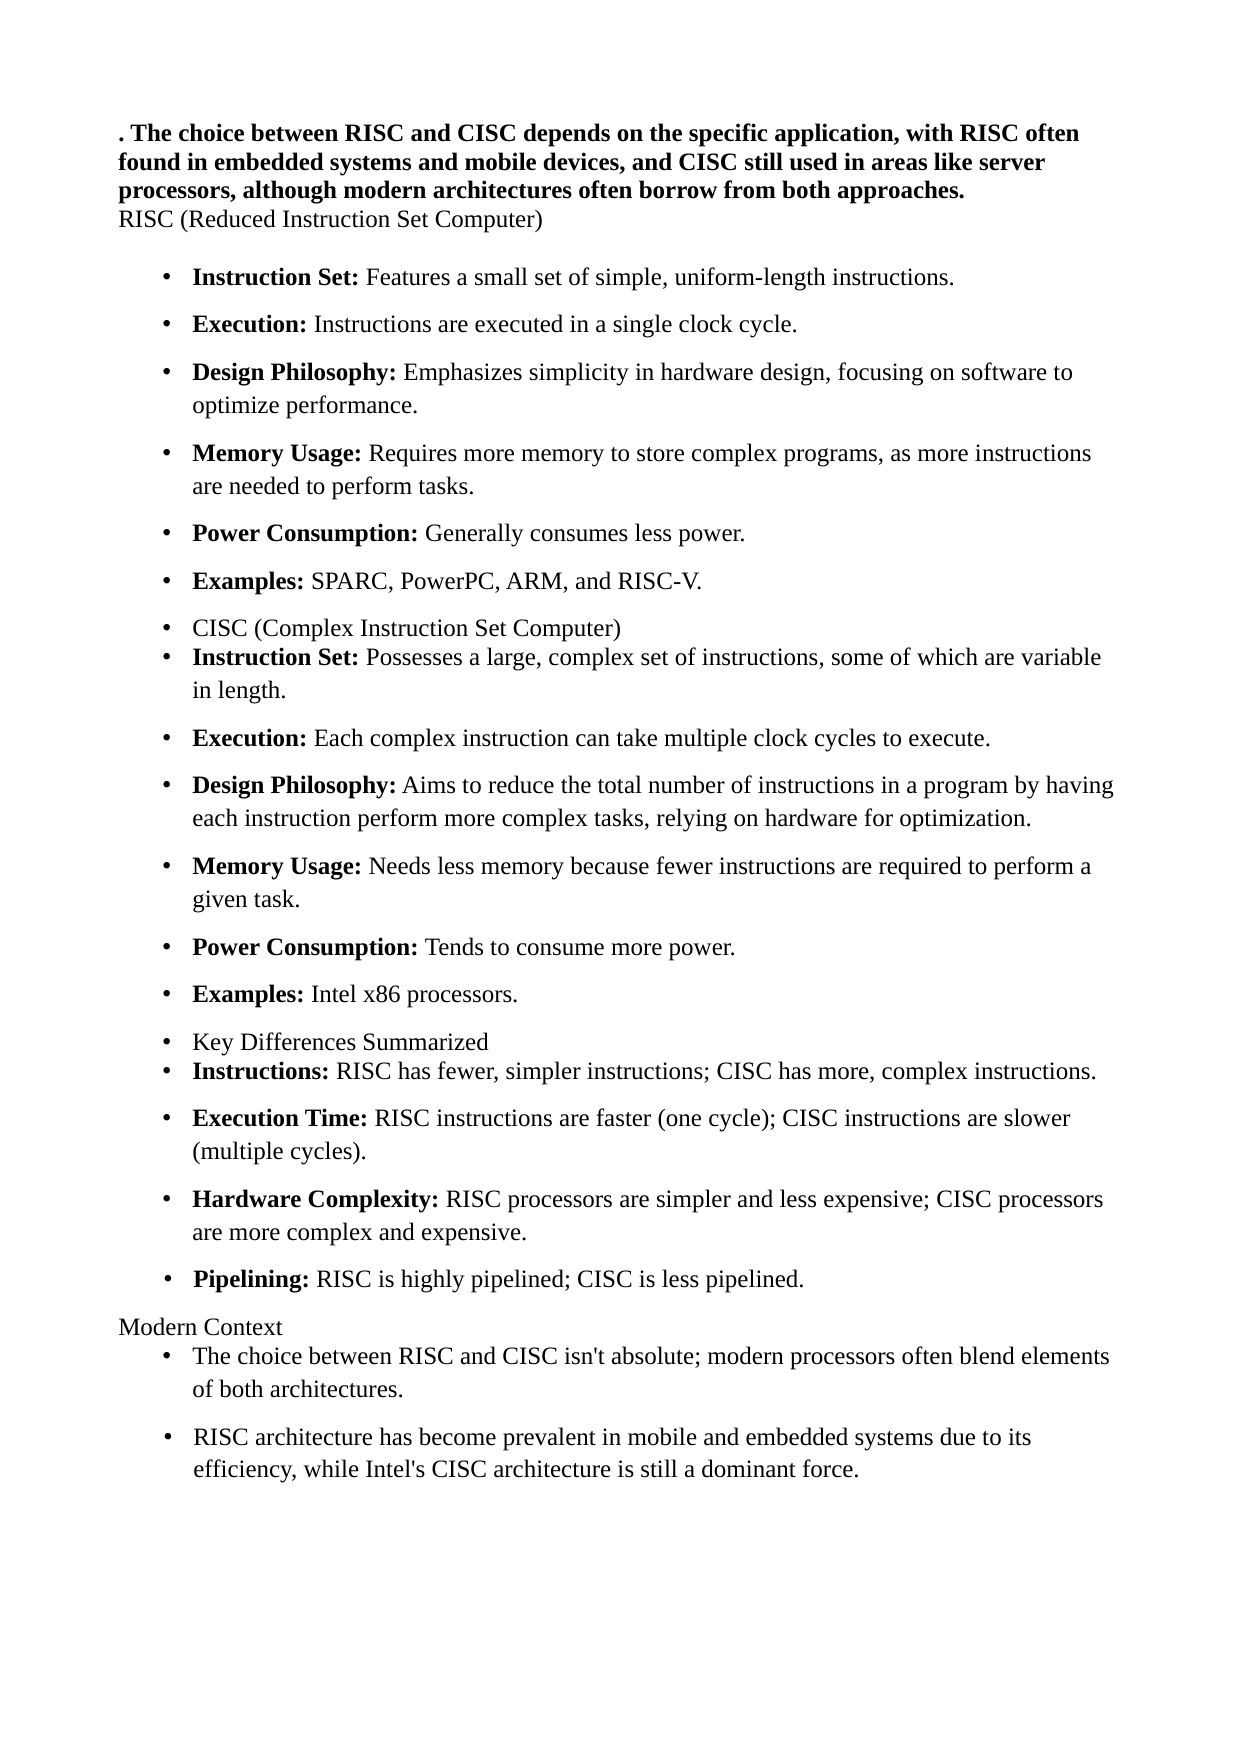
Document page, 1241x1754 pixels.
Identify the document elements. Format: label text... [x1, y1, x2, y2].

list Examples: SPARC, PowerPC, ARM, and RISC-V. [162, 566, 1122, 595]
text RISC (Reduced Instruction Set Computer) [118, 204, 1122, 233]
list Instruction Set: Features a small set of simple, uniform-length instructions. [162, 262, 1122, 291]
list Key Differences Summarized [162, 1027, 1122, 1056]
list Execution: Instructions are executed in a single clock cycle. [162, 309, 1122, 338]
list Examples: Intel x86 processors. [162, 979, 1122, 1008]
list Execution Time: RISC instructions are faster (one cycle); CISC instructions are slower (multiple cycles). [162, 1103, 1122, 1165]
list Memory Usage: Requires more memory to store complex programs, as more instructions are needed to perform tasks. [162, 438, 1122, 499]
list Hardware Complexity: RISC processors are simpler and less expensive; CISC processors are more complex and expensive. [162, 1184, 1122, 1246]
list Execution: Each complex instruction can take multiple clock cycles to execute. [162, 723, 1122, 752]
list Design Philosophy: Emphasizes simplicity in hardware design, focusing on software to optimize performance. [162, 357, 1122, 419]
list Memory Usage: Needs less memory because fewer instructions are required to perform a given task. [162, 851, 1122, 913]
list Power Consumption: Generally consumes less power. [162, 518, 1122, 547]
list Pipelining: RISC is highly pipelined; CISC is less pipelined. [164, 1264, 1122, 1293]
list Design Philosophy: Aims to reduce the total number of instructions in a program by having each instruction perform more complex tasks, relying on hardware for optimization. [162, 771, 1122, 832]
list RISC architecture has become prevalent in mobile and embedded systems due to its efficiency, while Intel's CISC architecture is still a dominant force. [164, 1422, 1122, 1483]
text . The choice between RISC and CISC depends on the specific application, with RISC often found in embedded systems and mobile devices, and CISC still used in areas like server processors, although modern architectures often borrow from both approaches. [118, 118, 1122, 204]
list CISC (Complex Instruction Set Computer) [162, 613, 1122, 642]
list The choice between RISC and CISC isn't absolute; modern processors often blend elements of both architectures. [162, 1341, 1122, 1403]
list Instruction Set: Possesses a large, complex set of instructions, some of which are variable in length. [162, 642, 1122, 704]
text Modern Context [118, 1312, 1122, 1341]
list Power Consumption: Tends to consume more power. [162, 932, 1122, 961]
list Instructions: RISC has fewer, simpler instructions; CISC has more, complex instructions. [162, 1056, 1122, 1084]
